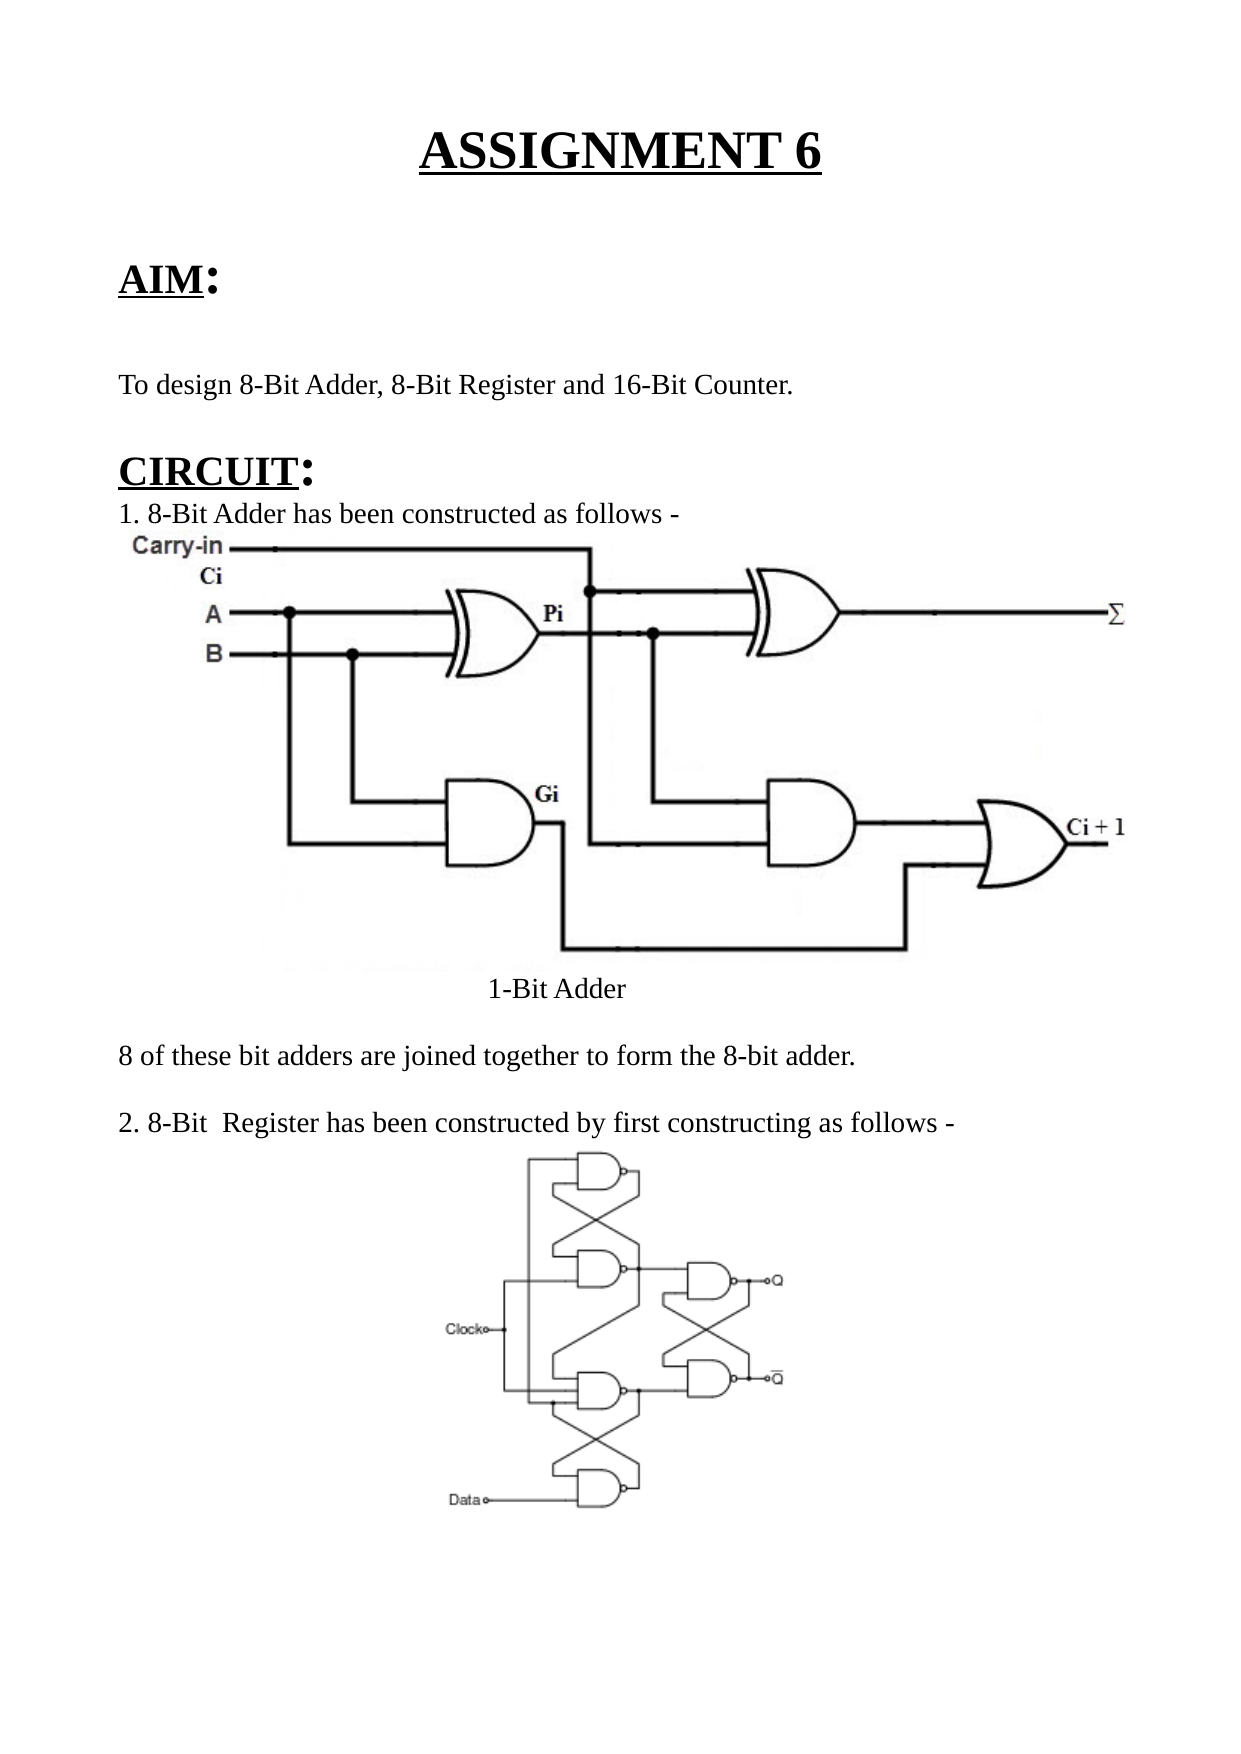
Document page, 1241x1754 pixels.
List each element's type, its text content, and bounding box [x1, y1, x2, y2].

text 2. 8-Bit Register has been constructed by first constructing as follows - [118, 1106, 1122, 1139]
text CIRCUIT: [118, 434, 1122, 497]
text 8 of these bit adders are joined together to form the 8-bit adder. [118, 1038, 1122, 1072]
text 1-Bit Adder [118, 530, 1122, 1005]
text ASSIGNMENT 6 [118, 118, 1122, 180]
picture [129, 530, 1134, 972]
text To design 8-Bit Adder, 8-Bit Register and 16-Bit Counter. [118, 367, 1122, 401]
text 1. 8-Bit Adder has been constructed as follows - [118, 497, 1122, 530]
picture [441, 1145, 786, 1513]
text AIM: [118, 243, 1122, 305]
